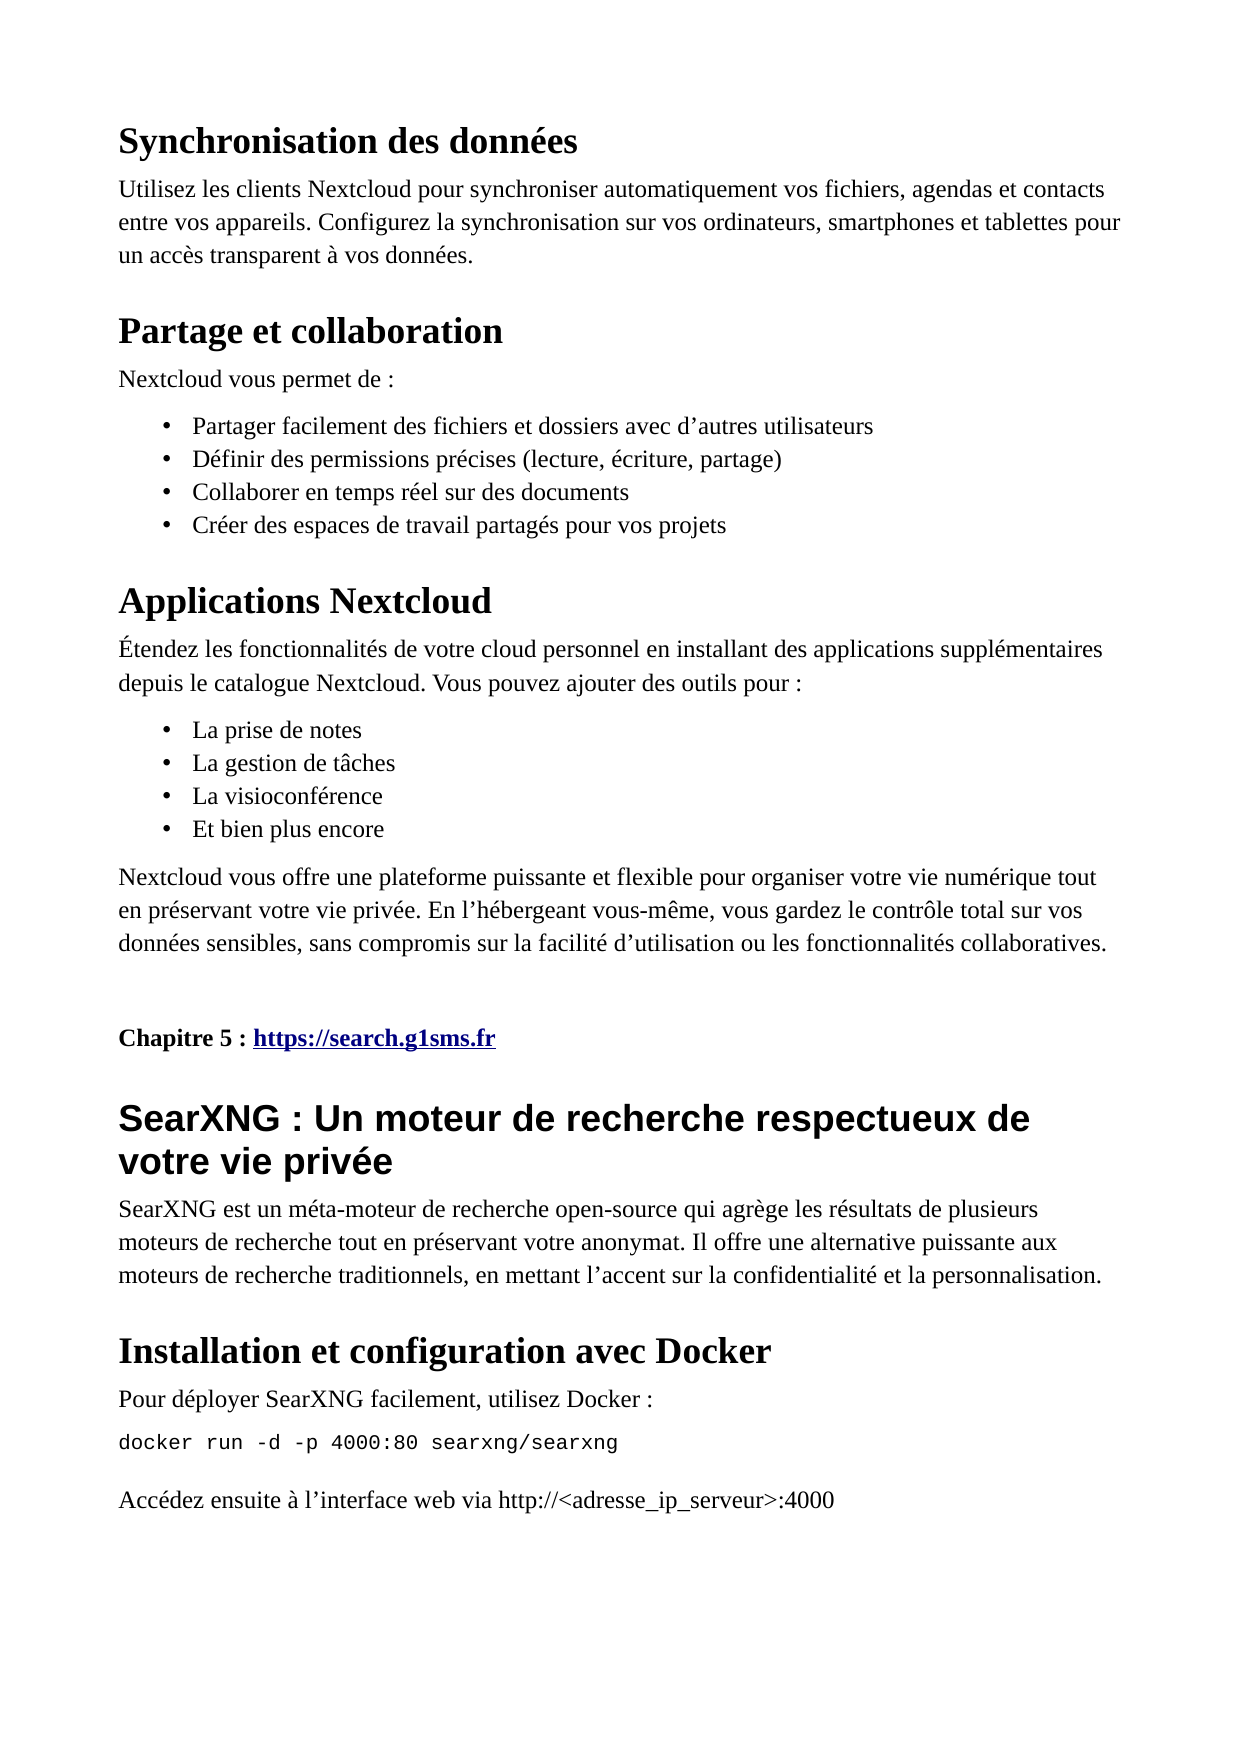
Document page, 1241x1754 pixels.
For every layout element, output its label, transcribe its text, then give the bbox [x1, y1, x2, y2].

list Partager facilement des fichiers et dossiers avec d’autres utilisateurs [162, 411, 1122, 440]
list Et bien plus encore [162, 814, 1122, 843]
text docker run -d -p 4000:80 searxng/searxng [118, 1432, 1122, 1456]
list La visioconférence [162, 781, 1122, 810]
text Utilisez les clients Nextcloud pour synchroniser automatiquement vos fichiers, agendas et contacts entre vos appareils. Configurez la synchronisation sur vos ordinateurs, smartphones et tablettes pour un accès transparent à vos données. [118, 174, 1122, 268]
list Collaborer en temps réel sur des documents [162, 477, 1122, 506]
list La prise de notes [162, 715, 1122, 744]
subtitle Partage et collaboration [118, 308, 1122, 351]
list Définir des permissions précises (lecture, écriture, partage) [162, 444, 1122, 473]
text Étendez les fonctionnalités de votre cloud personnel en installant des applications supplémentaires depuis le catalogue Nextcloud. Vous pouvez ajouter des outils pour : [118, 634, 1122, 696]
text SearXNG est un méta-moteur de recherche open-source qui agrège les résultats de plusieurs moteurs de recherche tout en préservant votre anonymat. Il offre une alternative puissante aux moteurs de recherche traditionnels, en mettant l’accent sur la confidentialité et la personnalisation. [118, 1194, 1122, 1289]
subtitle Applications Nextcloud [118, 579, 1122, 622]
text Chapitre 5 : https://search.g1sms.fr [118, 1023, 1122, 1052]
text Nextcloud vous offre une plateforme puissante et flexible pour organiser votre vie numérique tout en préservant votre vie privée. En l’hébergeant vous-même, vous gardez le contrôle total sur vos données sensibles, sans compromis sur la facilité d’utilisation ou les fonctionnalités collaboratives. [118, 862, 1122, 957]
subtitle SearXNG : Un moteur de recherche respectueux de votre vie privée [118, 1096, 1122, 1182]
text Accédez ensuite à l’interface web via http://<adresse_ip_serveur>:4000 [118, 1485, 1122, 1514]
subtitle Synchronisation des données [118, 118, 1122, 161]
list Créer des espaces de travail partagés pour vos projets [162, 511, 1122, 539]
text Nextcloud vous permet de : [118, 364, 1122, 393]
text Pour déployer SearXNG facilement, utilisez Docker : [118, 1384, 1122, 1413]
list La gestion de tâches [162, 748, 1122, 777]
subtitle Installation et configuration avec Docker [118, 1329, 1122, 1372]
